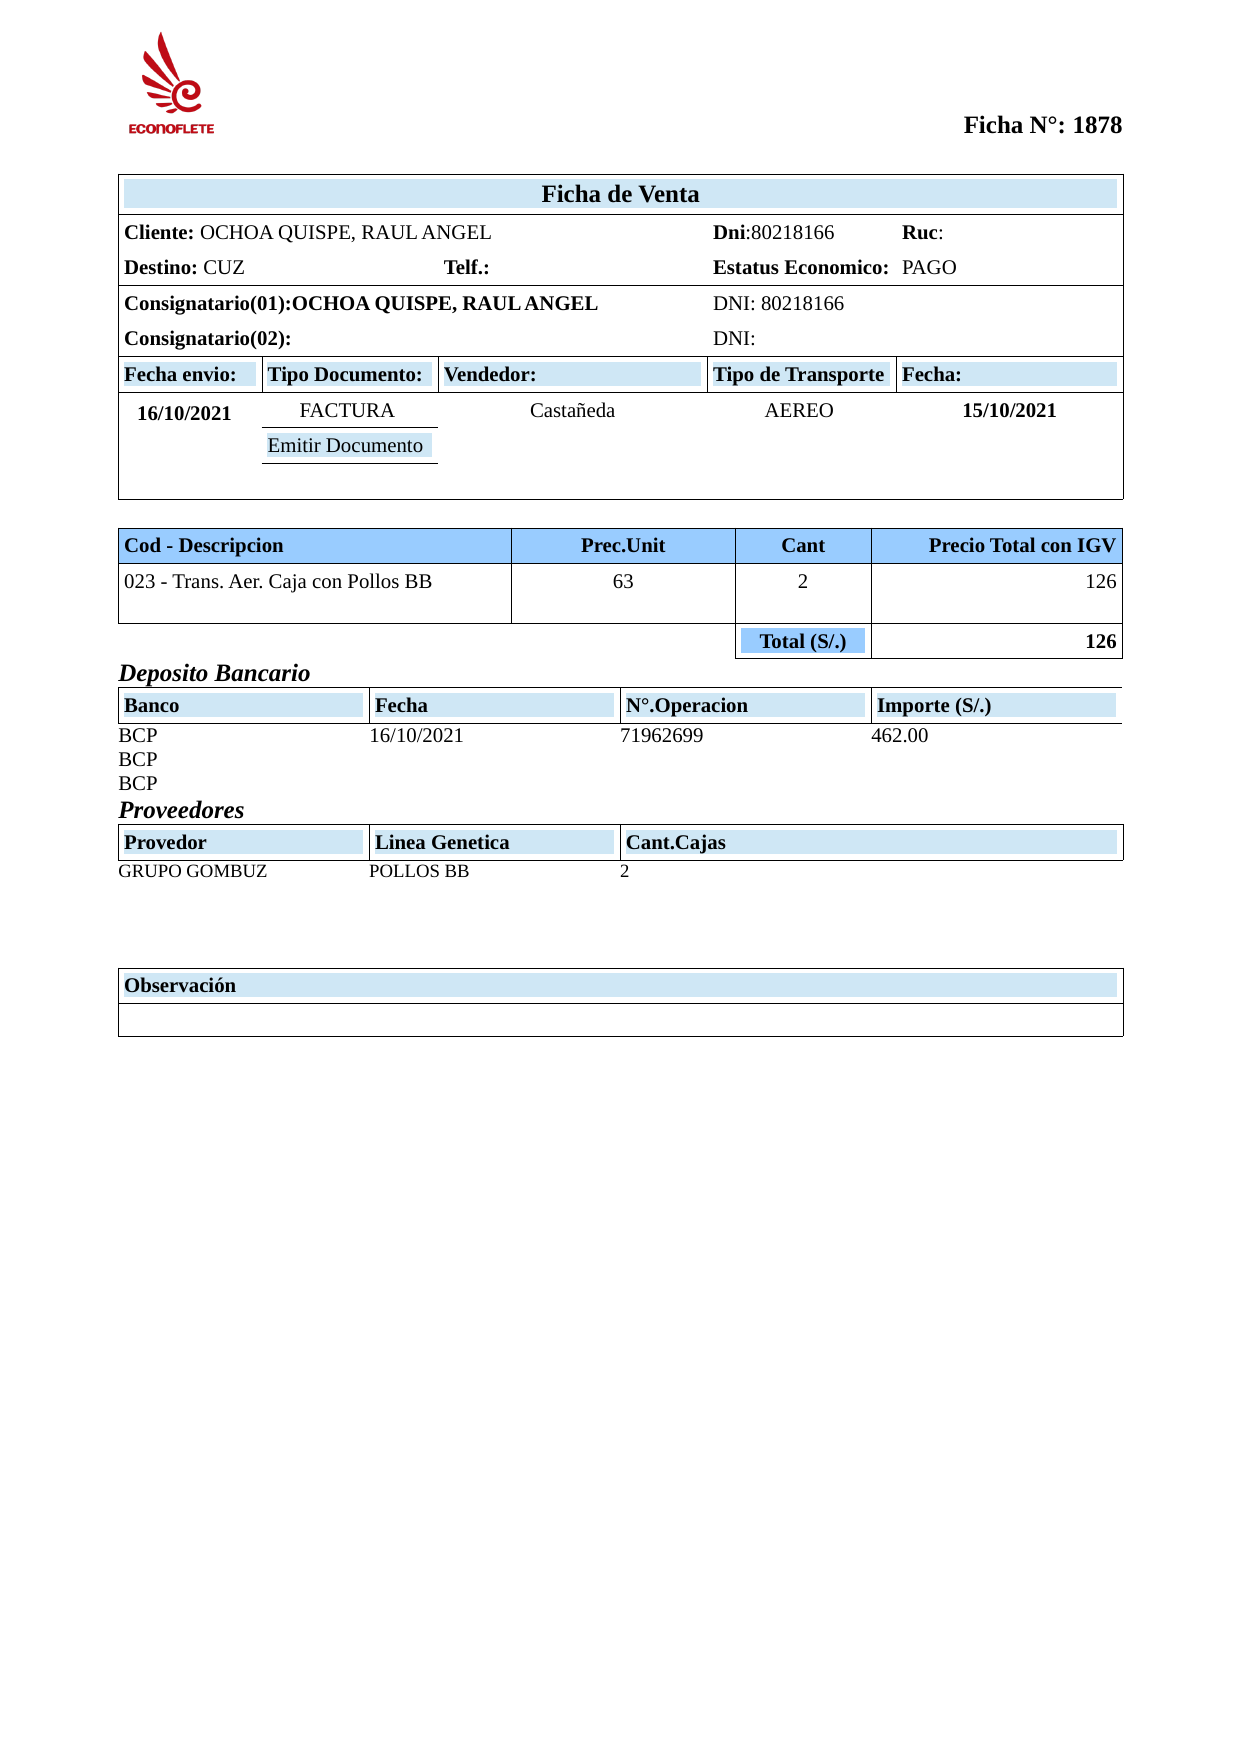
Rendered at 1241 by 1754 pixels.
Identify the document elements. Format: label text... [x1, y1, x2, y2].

table_cell [262, 464, 438, 498]
table_cell Destino: CUZ [119, 249, 438, 285]
table_cell [620, 881, 1123, 903]
table_cell 2 [620, 861, 1123, 881]
table_header Cant.Cajas [621, 825, 1123, 859]
table_cell [369, 903, 620, 924]
table_header Cod - Descripcion [119, 529, 511, 563]
table_cell 16/10/2021 [119, 393, 262, 498]
table_header Cant [736, 529, 871, 563]
text Proveedores [118, 795, 1122, 824]
table_cell Tipo de Transporte [708, 357, 896, 392]
table_header Importe (S/.) [872, 688, 1122, 723]
table_cell Telf.: [438, 249, 707, 285]
table_cell FACTURA [262, 393, 438, 427]
table_cell [620, 946, 1123, 967]
table_cell [511, 624, 735, 658]
table_cell BCP [118, 771, 369, 795]
table_cell PAGO [896, 249, 1123, 285]
table_cell [118, 946, 369, 967]
table_cell 126 [872, 564, 1122, 623]
table_cell AEREO [707, 393, 896, 498]
text Deposito Bancario [118, 658, 1122, 687]
table_cell 71962699 [620, 724, 871, 747]
table_cell BCP [118, 747, 369, 771]
table_cell [620, 903, 1123, 924]
table_cell Consignatario(01):OCHOA QUISPE, RAUL ANGEL [119, 286, 707, 321]
table_cell [119, 1004, 1123, 1036]
table_cell 63 [512, 564, 735, 623]
table_header Linea Genetica [370, 825, 620, 859]
table_header Prec.Unit [512, 529, 735, 563]
table_cell DNI: 80218166 [707, 286, 1123, 321]
picture [118, 31, 225, 134]
table_cell Total (S/.) [736, 624, 871, 658]
table_cell 023 - Trans. Aer. Caja con Pollos BB [119, 564, 511, 623]
table_cell Ruc: [896, 215, 1123, 249]
table_cell [369, 881, 620, 903]
table_header Fecha [370, 688, 620, 723]
table_cell [620, 747, 871, 771]
table_cell DNI: [707, 321, 1123, 356]
table_cell 126 [872, 624, 1122, 658]
table_cell 16/10/2021 [369, 724, 620, 747]
table_cell [620, 771, 871, 795]
table_cell Estatus Economico: [707, 249, 896, 285]
table_cell [871, 747, 1122, 771]
table_cell Cliente: OCHOA QUISPE, RAUL ANGEL [119, 215, 707, 249]
table_cell [369, 924, 620, 946]
table_cell Emitir Documento [262, 428, 438, 463]
table_header Provedor [119, 825, 369, 859]
table_cell [369, 771, 620, 795]
table_cell Consignatario(02): [119, 321, 707, 356]
table_cell [118, 624, 511, 658]
table_header N°.Operacion [621, 688, 871, 723]
table_cell Castañeda [438, 393, 707, 498]
table_cell 15/10/2021 [896, 393, 1123, 498]
table_header Banco [119, 688, 369, 723]
table_cell Fecha envio: [119, 357, 262, 392]
table_cell [369, 747, 620, 771]
table_header Observación [119, 969, 1123, 1003]
table_header Ficha de Venta [119, 175, 1123, 214]
table_cell [620, 924, 1123, 946]
table_cell POLLOS BB [369, 861, 620, 881]
table_cell [118, 924, 369, 946]
table_cell Fecha: [897, 357, 1123, 392]
table_cell BCP [118, 724, 369, 747]
table_cell GRUPO GOMBUZ [118, 861, 369, 881]
table_cell Dni:80218166 [707, 215, 896, 249]
table_cell [369, 946, 620, 967]
table_cell Tipo Documento: [263, 357, 438, 392]
table_cell Vendedor: [439, 357, 707, 392]
table_cell [118, 881, 369, 903]
table_cell [871, 771, 1122, 795]
table_cell [118, 903, 369, 924]
table_cell 2 [736, 564, 871, 623]
table_cell 462.00 [871, 724, 1122, 747]
table_header Precio Total con IGV [872, 529, 1122, 563]
